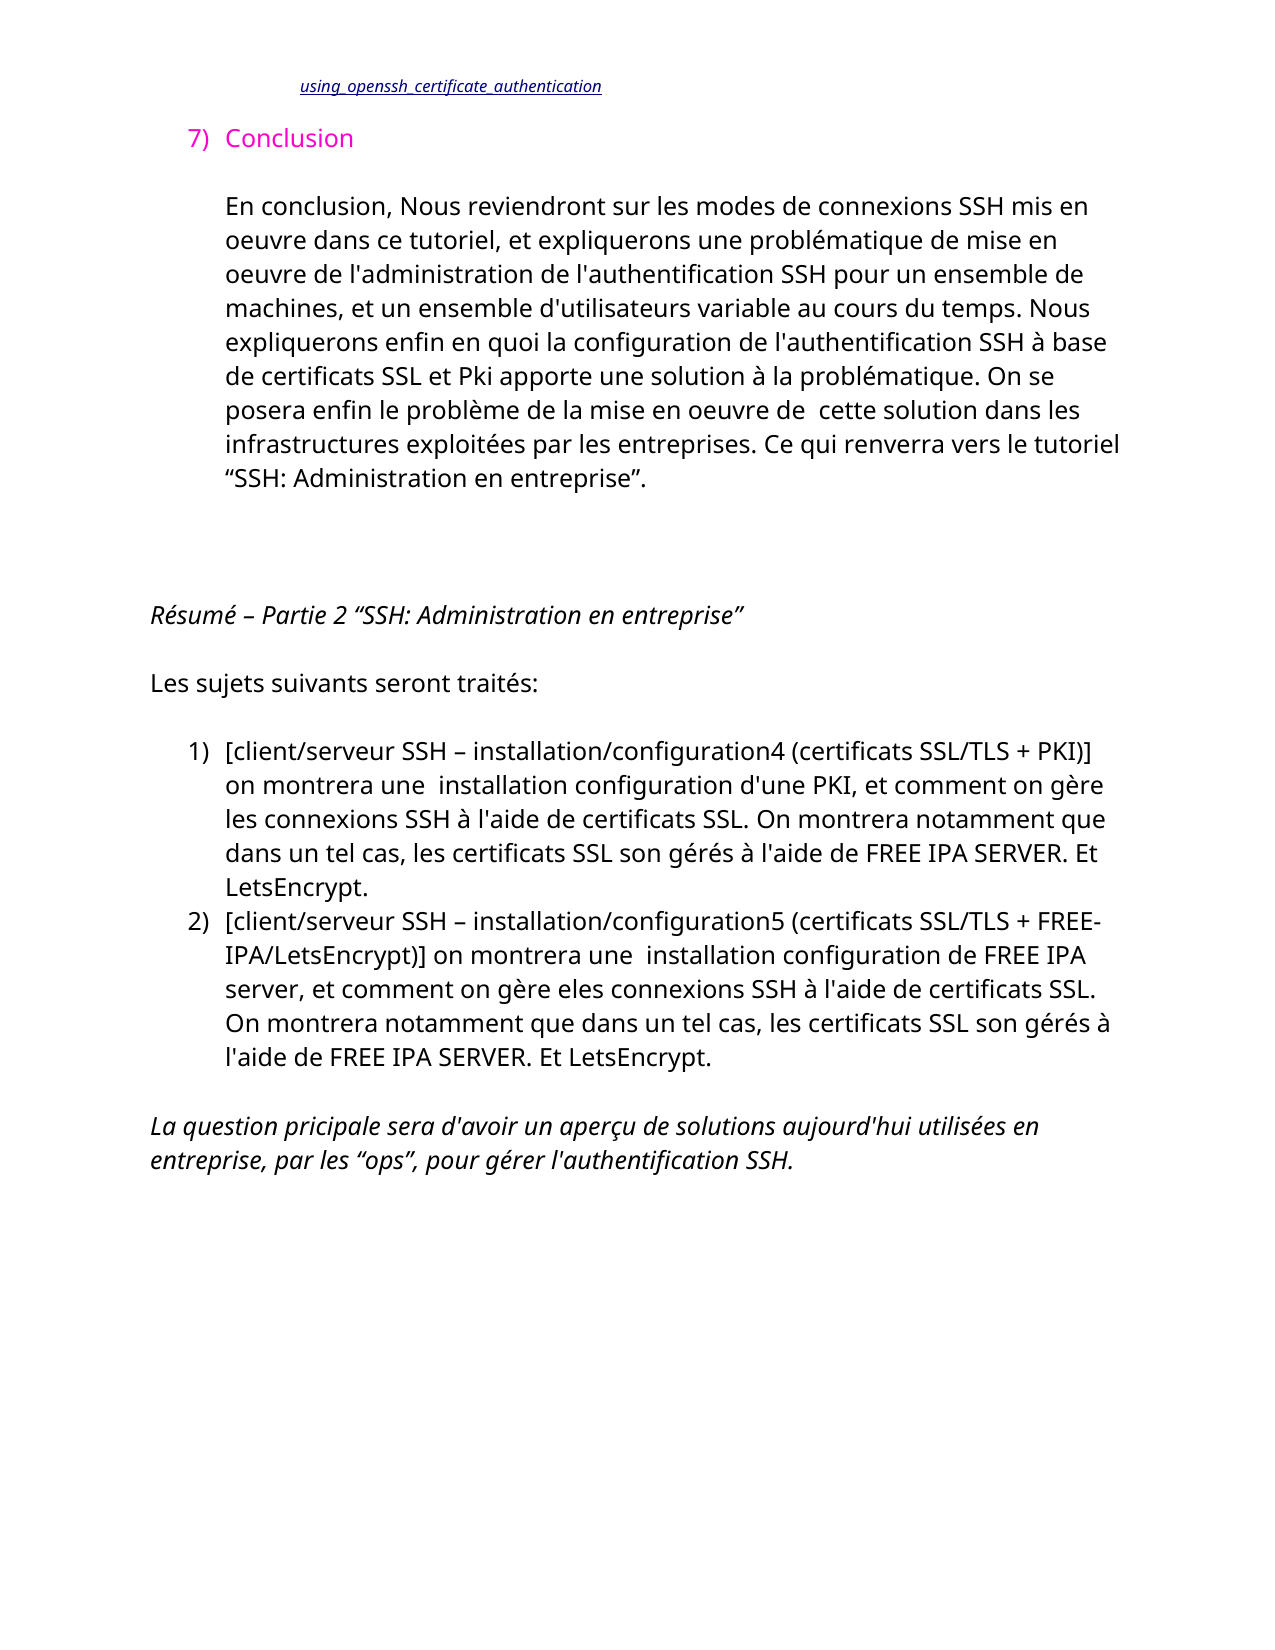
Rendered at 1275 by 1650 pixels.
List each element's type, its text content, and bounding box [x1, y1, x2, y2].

list En conclusion, Nous reviendront sur les modes de connexions SSH mis en oeuvre dans ce tutoriel, et expliquerons une problématique de mise en oeuvre de l'administration de l'authentification SSH pour un ensemble de machines, et un ensemble d'utilisateurs variable au cours du temps. Nous expliquerons enfin en quoi la configuration de l'authentification SSH à base de certificats SSL et Pki apporte une solution à la problématique. On se posera enfin le problème de la mise en oeuvre de cette solution dans les infrastructures exploitées par les entreprises. Ce qui renverra vers le tutoriel “SSH: Administration en entreprise”. [187, 188, 1125, 495]
list Conclusion [187, 120, 1125, 154]
text La question pricipale sera d'avoir un aperçu de solutions aujourd'hui utilisées en entreprise, par les “ops”, pour gérer l'authentification SSH. [150, 1108, 1125, 1176]
text Les sujets suivants seront traités: [150, 665, 1125, 699]
list using_openssh_certificate_authentication [262, 75, 1125, 98]
list [client/serveur SSH – installation/configuration5 (certificats SSL/TLS + FREE-IPA/LetsEncrypt)] on montrera une installation configuration de FREE IPA server, et comment on gère eles connexions SSH à l'aide de certificats SSL. On montrera notamment que dans un tel cas, les certificats SSL son gérés à l'aide de FREE IPA SERVER. Et LetsEncrypt. [187, 904, 1125, 1074]
list [client/serveur SSH – installation/configuration4 (certificats SSL/TLS + PKI)] on montrera une installation configuration d'une PKI, et comment on gère les connexions SSH à l'aide de certificats SSL. On montrera notamment que dans un tel cas, les certificats SSL son gérés à l'aide de FREE IPA SERVER. Et LetsEncrypt. [187, 733, 1125, 904]
text Résumé – Partie 2 “SSH: Administration en entreprise” [150, 597, 1125, 631]
